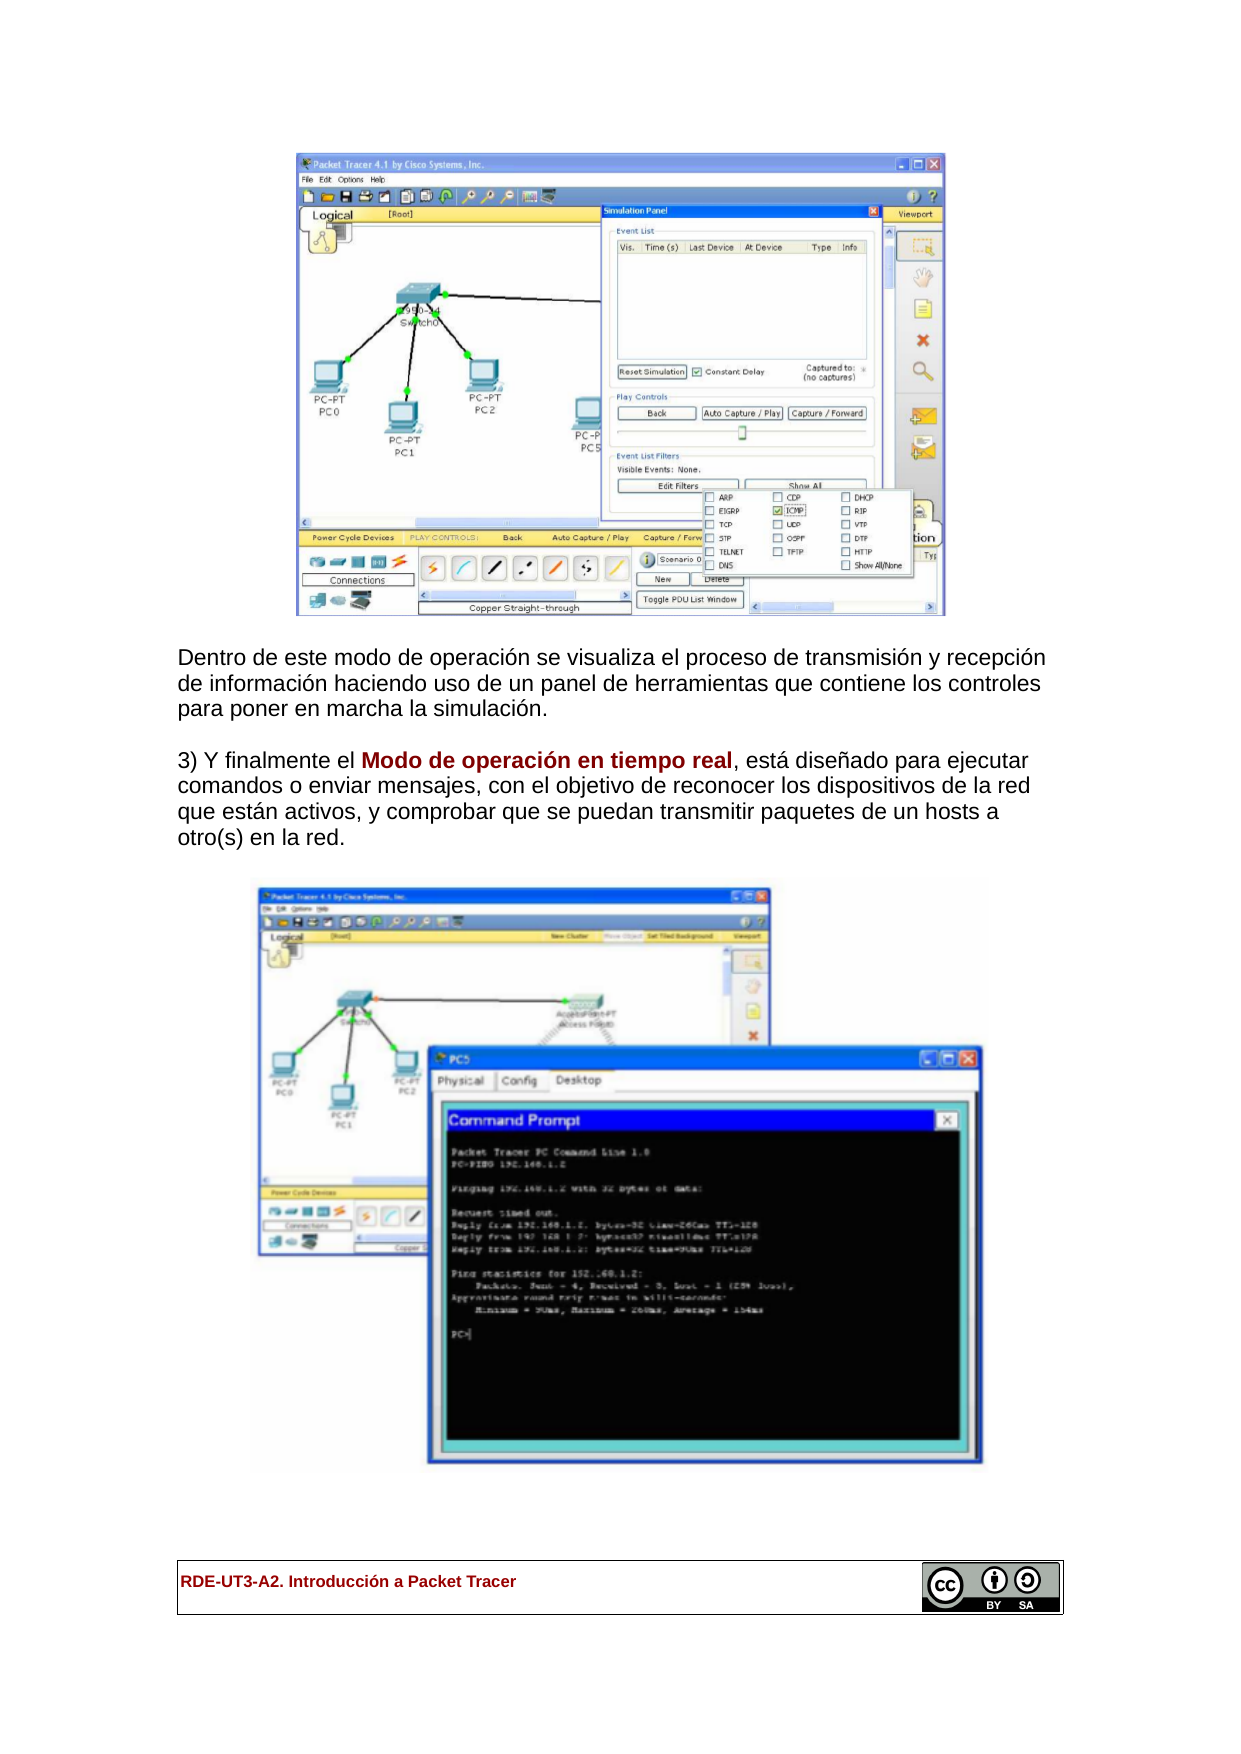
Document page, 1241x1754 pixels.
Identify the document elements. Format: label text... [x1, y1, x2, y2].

picture [250, 875, 990, 1473]
text 3) Y finalmente el Modo de operación en tiempo real, está diseñado para ejecutar comandos o enviar mensajes, con el objetivo de reconocer los dispositivos de la red que están activos, y comprobar que se puedan transmitir paquetes de un hosts a otro(s) en la red. [177, 747, 1063, 850]
picture [922, 1562, 1060, 1612]
picture [291, 147, 949, 620]
text Dentro de este modo de operación se visualiza el proceso de transmisión y recepción de información haciendo uso de un panel de herramientas que contiene los controles para poner en marcha la simulación. [177, 645, 1063, 722]
